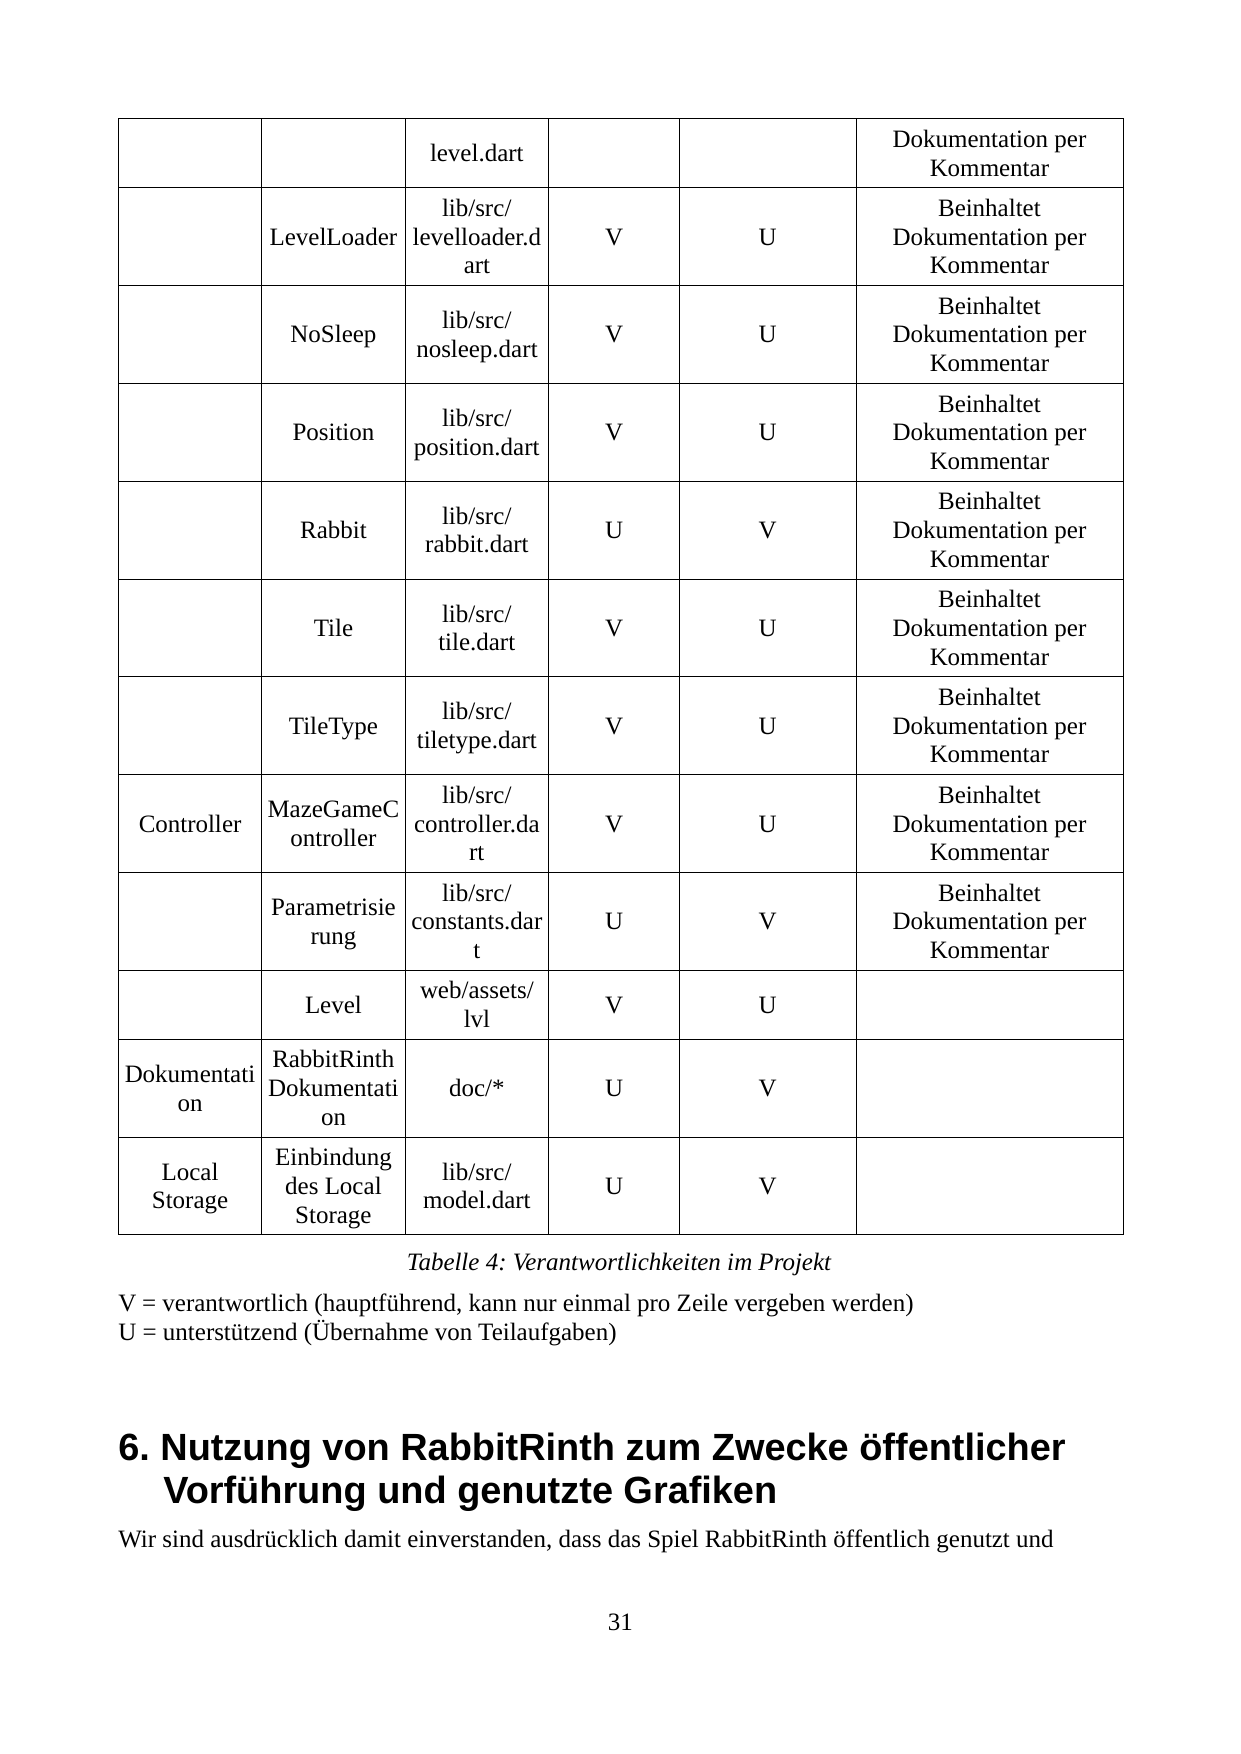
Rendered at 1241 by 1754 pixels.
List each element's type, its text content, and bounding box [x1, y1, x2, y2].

table_cell Rabbit [262, 482, 405, 578]
table_cell Level [262, 971, 405, 1039]
table_cell [262, 119, 405, 187]
table_cell U [680, 286, 856, 383]
table_cell [119, 971, 261, 1039]
table_cell lib/src/constants.dart [406, 873, 548, 970]
table_cell Beinhaltet Dokumentation per Kommentar [857, 188, 1123, 285]
table_cell V [549, 580, 679, 676]
table_cell Tile [262, 580, 405, 676]
table_cell Beinhaltet Dokumentation per Kommentar [857, 775, 1123, 872]
table_cell Local Storage [119, 1138, 261, 1234]
table_cell U [549, 1040, 679, 1137]
table_cell [119, 677, 261, 774]
table_cell lib/src/tile.dart [406, 580, 548, 676]
subtitle 6. Nutzung von RabbitRinth zum Zwecke öffentlicher Vorführung und genutzte Grafiken [118, 1424, 1122, 1512]
table_cell U [680, 971, 856, 1039]
table_cell Beinhaltet Dokumentation per Kommentar [857, 482, 1123, 578]
table_cell V [680, 873, 856, 970]
table_cell V [549, 677, 679, 774]
table_cell lib/src/model.dart [406, 1138, 548, 1234]
text Tabelle 4: Verantwortlichkeiten im Projekt [118, 1247, 1122, 1276]
table_cell U [680, 580, 856, 676]
table_cell [119, 873, 261, 970]
table_cell U [680, 775, 856, 872]
table_cell Beinhaltet Dokumentation per Kommentar [857, 677, 1123, 774]
table_cell lib/src/tiletype.dart [406, 677, 548, 774]
table_cell U [549, 1138, 679, 1234]
table_cell LevelLoader [262, 188, 405, 285]
table_cell lib/src/controller.dart [406, 775, 548, 872]
table_cell V [549, 286, 679, 383]
table_cell Beinhaltet Dokumentation per Kommentar [857, 580, 1123, 676]
table_cell [857, 1138, 1123, 1234]
table_cell [119, 286, 261, 383]
table_cell Beinhaltet Dokumentation per Kommentar [857, 286, 1123, 383]
table_cell [119, 188, 261, 285]
table_cell U [549, 873, 679, 970]
table_cell Position [262, 384, 405, 481]
table_cell doc/* [406, 1040, 548, 1137]
table_cell Einbindung des Local Storage [262, 1138, 405, 1234]
table_cell [549, 119, 679, 187]
table_cell V [549, 188, 679, 285]
text Wir sind ausdrücklich damit einverstanden, dass das Spiel RabbitRinth öffentlich genutzt und [118, 1524, 1122, 1553]
table_cell U [680, 188, 856, 285]
table_cell [119, 482, 261, 578]
table_cell lib/src/levelloader.dart [406, 188, 548, 285]
table_cell lib/src/position.dart [406, 384, 548, 481]
table_cell [857, 971, 1123, 1039]
table_cell [119, 119, 261, 187]
table_cell [680, 119, 856, 187]
table_cell V [549, 971, 679, 1039]
table_cell RabbitRinth Dokumentation [262, 1040, 405, 1137]
table_cell Dokumentation per Kommentar [857, 119, 1123, 187]
table_cell MazeGameController [262, 775, 405, 872]
table_cell Parametrisierung [262, 873, 405, 970]
table_cell web/assets/lvl [406, 971, 548, 1039]
table_cell Controller [119, 775, 261, 872]
table_cell V [680, 1040, 856, 1137]
table_cell TileType [262, 677, 405, 774]
table_cell U [549, 482, 679, 578]
table_cell lib/src/rabbit.dart [406, 482, 548, 578]
table_cell U [680, 384, 856, 481]
table_cell [119, 580, 261, 676]
table_cell NoSleep [262, 286, 405, 383]
table_cell Beinhaltet Dokumentation per Kommentar [857, 384, 1123, 481]
table_cell V [549, 384, 679, 481]
table_cell Beinhaltet Dokumentation per Kommentar [857, 873, 1123, 970]
table_cell Dokumentation [119, 1040, 261, 1137]
table_cell [857, 1040, 1123, 1137]
table_cell V [549, 775, 679, 872]
table_cell lib/src/nosleep.dart [406, 286, 548, 383]
table_cell [119, 384, 261, 481]
table_cell level.dart [406, 119, 548, 187]
text V = verantwortlich (hauptführend, kann nur einmal pro Zeile vergeben werden) U = unterstützend (Übernahme von Teilaufgaben) [118, 1288, 1122, 1346]
table_cell U [680, 677, 856, 774]
table_cell V [680, 482, 856, 578]
table_cell V [680, 1138, 856, 1234]
